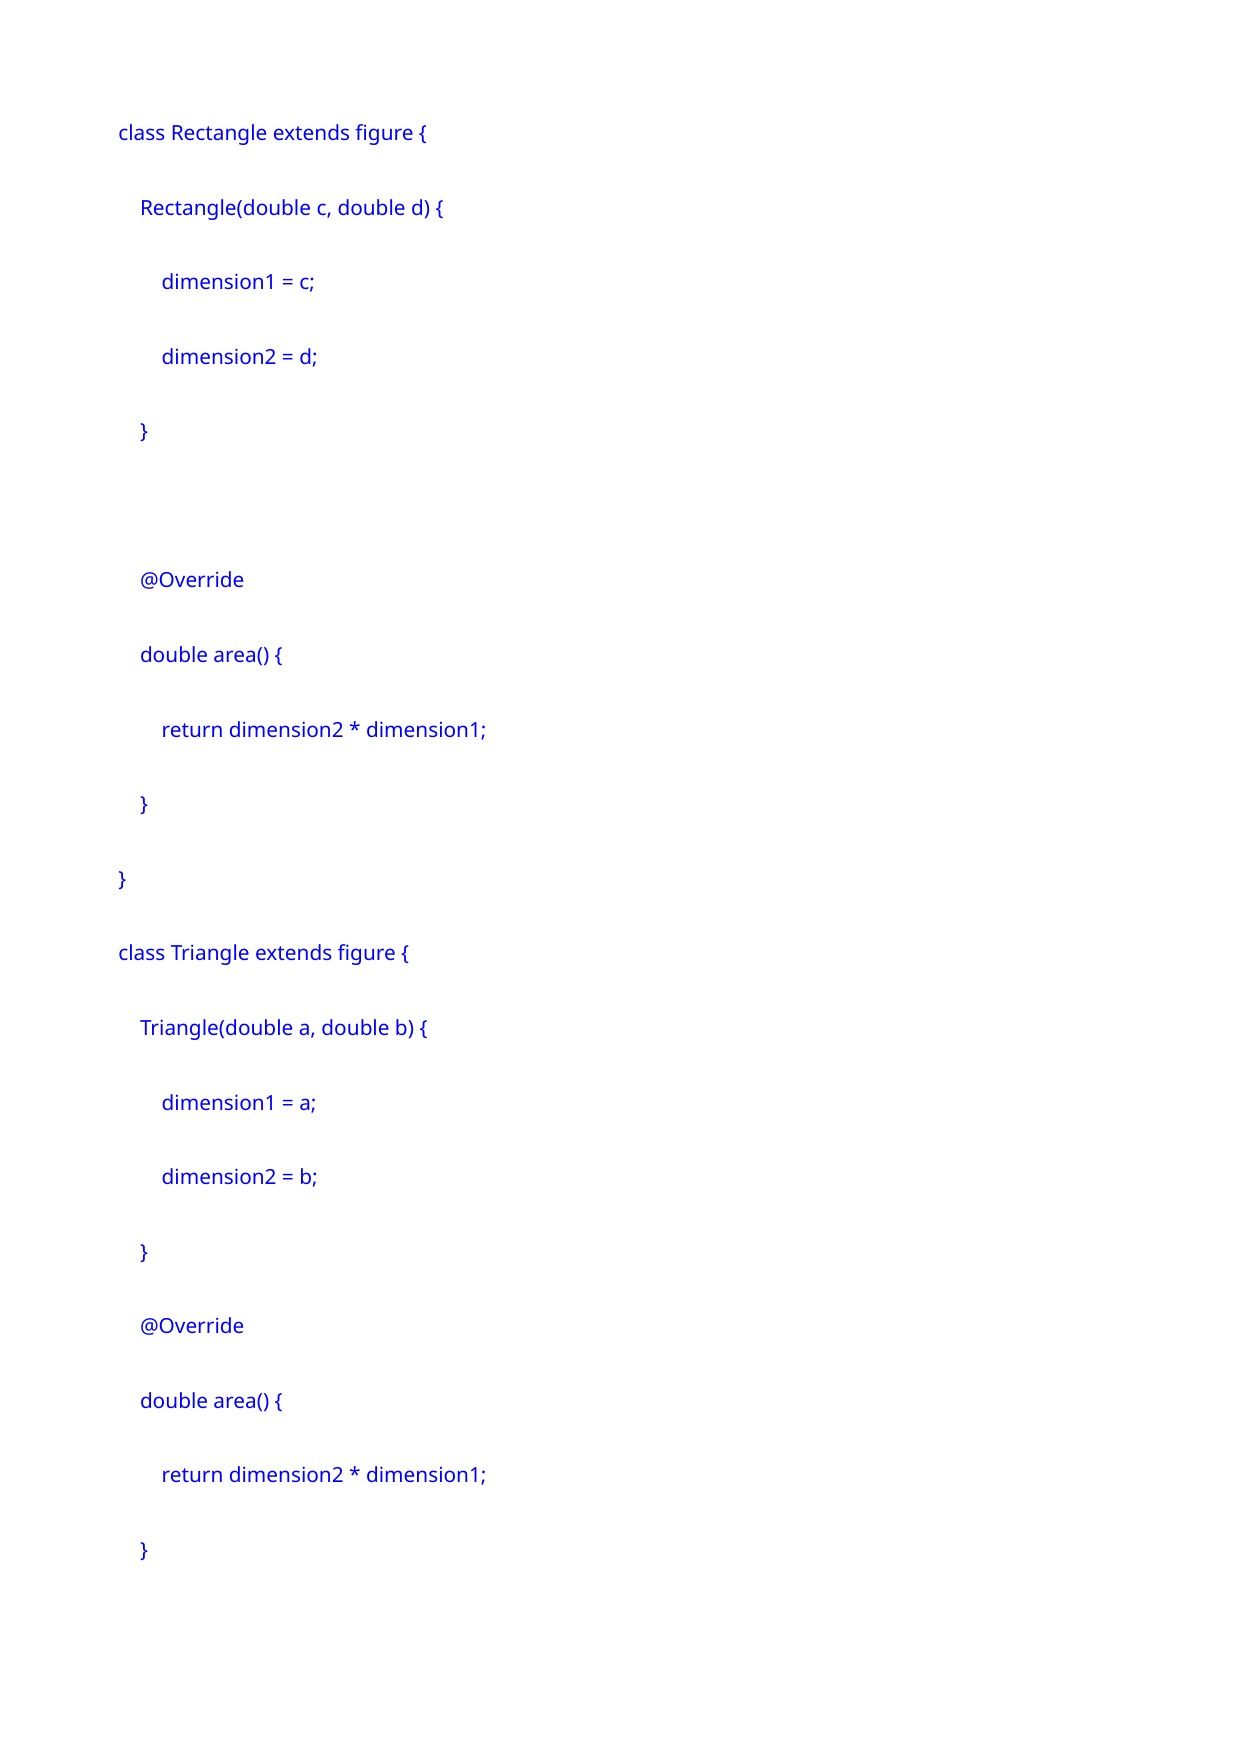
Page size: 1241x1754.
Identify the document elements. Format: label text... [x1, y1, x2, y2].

text } [118, 1535, 1099, 1564]
text class Triangle extends figure { [118, 938, 1099, 967]
text @Override [118, 566, 1099, 594]
text dimension2 = b; [118, 1162, 1099, 1191]
text double area() { [118, 640, 1099, 669]
text } [118, 1237, 1099, 1265]
text } [118, 864, 1099, 892]
text } [118, 789, 1099, 818]
text @Override [118, 1311, 1099, 1340]
text dimension1 = c; [118, 267, 1099, 296]
text Rectangle(double c, double d) { [118, 193, 1099, 221]
text return dimension2 * dimension1; [118, 715, 1099, 743]
text dimension2 = d; [118, 342, 1099, 370]
text Triangle(double a, double b) { [118, 1013, 1099, 1042]
text dimension1 = a; [118, 1088, 1099, 1116]
text double area() { [118, 1386, 1099, 1414]
text return dimension2 * dimension1; [118, 1461, 1099, 1489]
text } [118, 416, 1099, 445]
text class Rectangle extends figure { [118, 118, 1099, 147]
